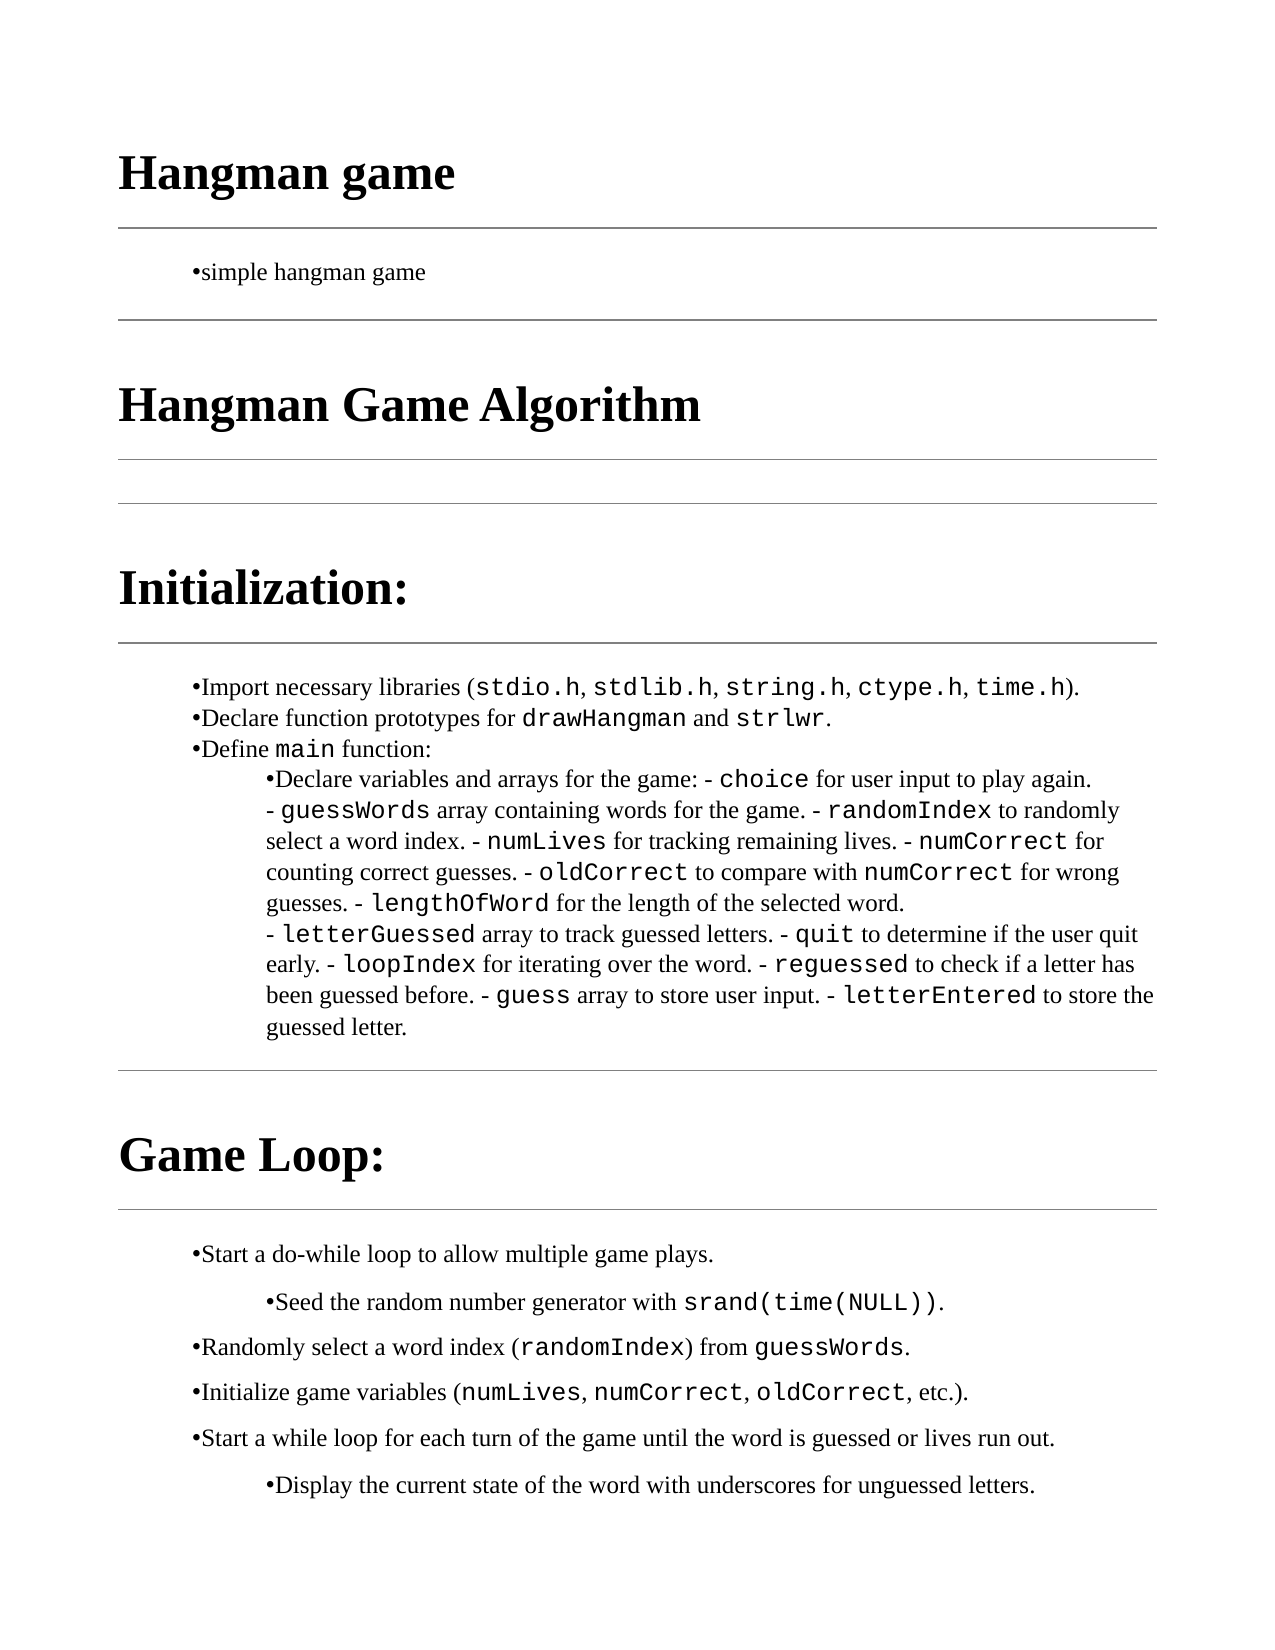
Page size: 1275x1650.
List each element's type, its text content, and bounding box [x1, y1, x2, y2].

subtitle Hangman Game Algorithm [118, 374, 1157, 432]
subtitle Hangman game [118, 143, 1157, 201]
subtitle Game Loop: [118, 1125, 1157, 1182]
list Start a while loop for each turn of the game until the word is guessed or lives run out. [118, 1423, 1157, 1452]
list Randomly select a word index (randomIndex) from guessWords. [118, 1332, 1157, 1363]
list Initialize game variables (numLives, numCorrect, oldCorrect, etc.). [118, 1377, 1157, 1408]
subtitle Initialization: [118, 558, 1157, 615]
list Declare function prototypes for drawHangman and strlwr. [118, 703, 1157, 734]
list Display the current state of the word with underscores for unguessed letters. [118, 1471, 1157, 1499]
list Seed the random number generator with srand(time(NULL)). [118, 1287, 1157, 1317]
list Start a do-while loop to allow multiple game plays. [118, 1239, 1157, 1268]
list Import necessary libraries (stdio.h, stdlib.h, string.h, ctype.h, time.h). [118, 672, 1157, 703]
list Define main function: [118, 734, 1157, 764]
list Declare variables and arrays for the game: - choice for user input to play again. - guessWords array containing words for the game. - randomIndex to randomly select a word index. - numLives for tracking remaining lives. - numCorrect for counting correct guesses. - oldCorrect to compare with numCorrect for wrong guesses. - lengthOfWord for the length of the selected word. - letterGuessed array to track guessed letters. - quit to determine if the user quit early. - loopIndex for iterating over the word. - reguessed to check if a letter has been guessed before. - guess array to store user input. - letterEntered to store the guessed letter. [118, 764, 1157, 1041]
list simple hangman game [118, 257, 1157, 286]
